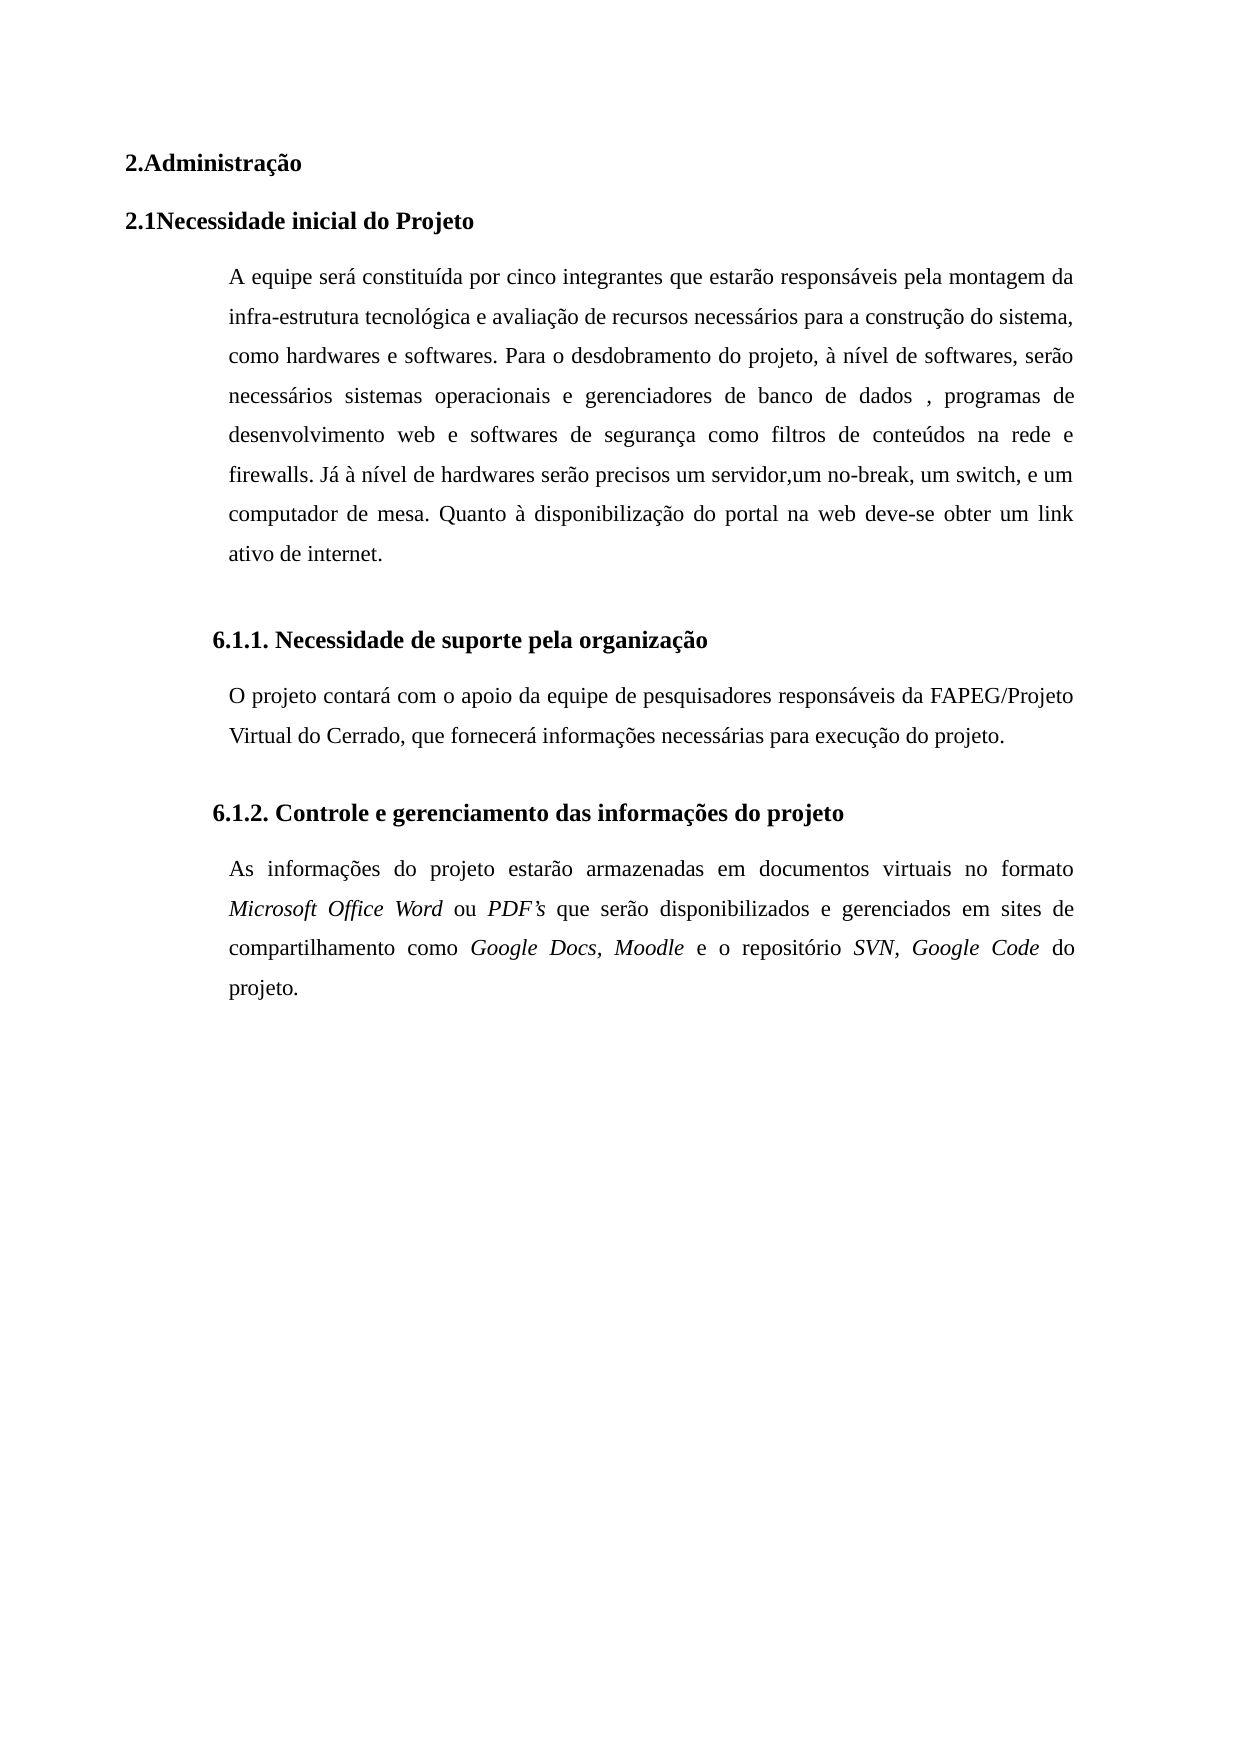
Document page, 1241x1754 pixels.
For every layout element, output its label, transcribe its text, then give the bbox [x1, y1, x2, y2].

text As informações do projeto estarão armazenadas em documentos virtuais no formato Microsoft Office Word ou PDF’s que serão disponibilizados e gerenciados em sites de compartilhamento como Google Docs, Moodle e o repositório SVN, Google Code do projeto. [228, 856, 1075, 1000]
text 6.1.1. Necessidade de suporte pela organização [212, 625, 1075, 654]
subtitle Administração [125, 148, 1075, 177]
text A equipe será constituída por cinco integrantes que estarão responsáveis pela montagem da infra-estrutura tecnológica e avaliação de recursos necessários para a construção do sistema, como hardwares e softwares. Para o desdobramento do projeto, à nível de softwares, serão necessários sistemas operacionais e gerenciadores de banco de dados , programas de desenvolvimento web e softwares de segurança como filtros de conteúdos na rede e firewalls. Já à nível de hardwares serão precisos um servidor,um no-break, um switch, e um computador de mesa. Quanto à disponibilização do portal na web deve-se obter um link ativo de internet. [228, 263, 1075, 566]
text 6.1.2. Controle e gerenciamento das informações do projeto [212, 798, 1075, 827]
text O projeto contará com o apoio da equipe de pesquisadores responsáveis da FAPEG/Projeto Virtual do Cerrado, que fornecerá informações necessárias para execução do projeto. [228, 682, 1075, 748]
subtitle Necessidade inicial do Projeto [125, 206, 1075, 235]
